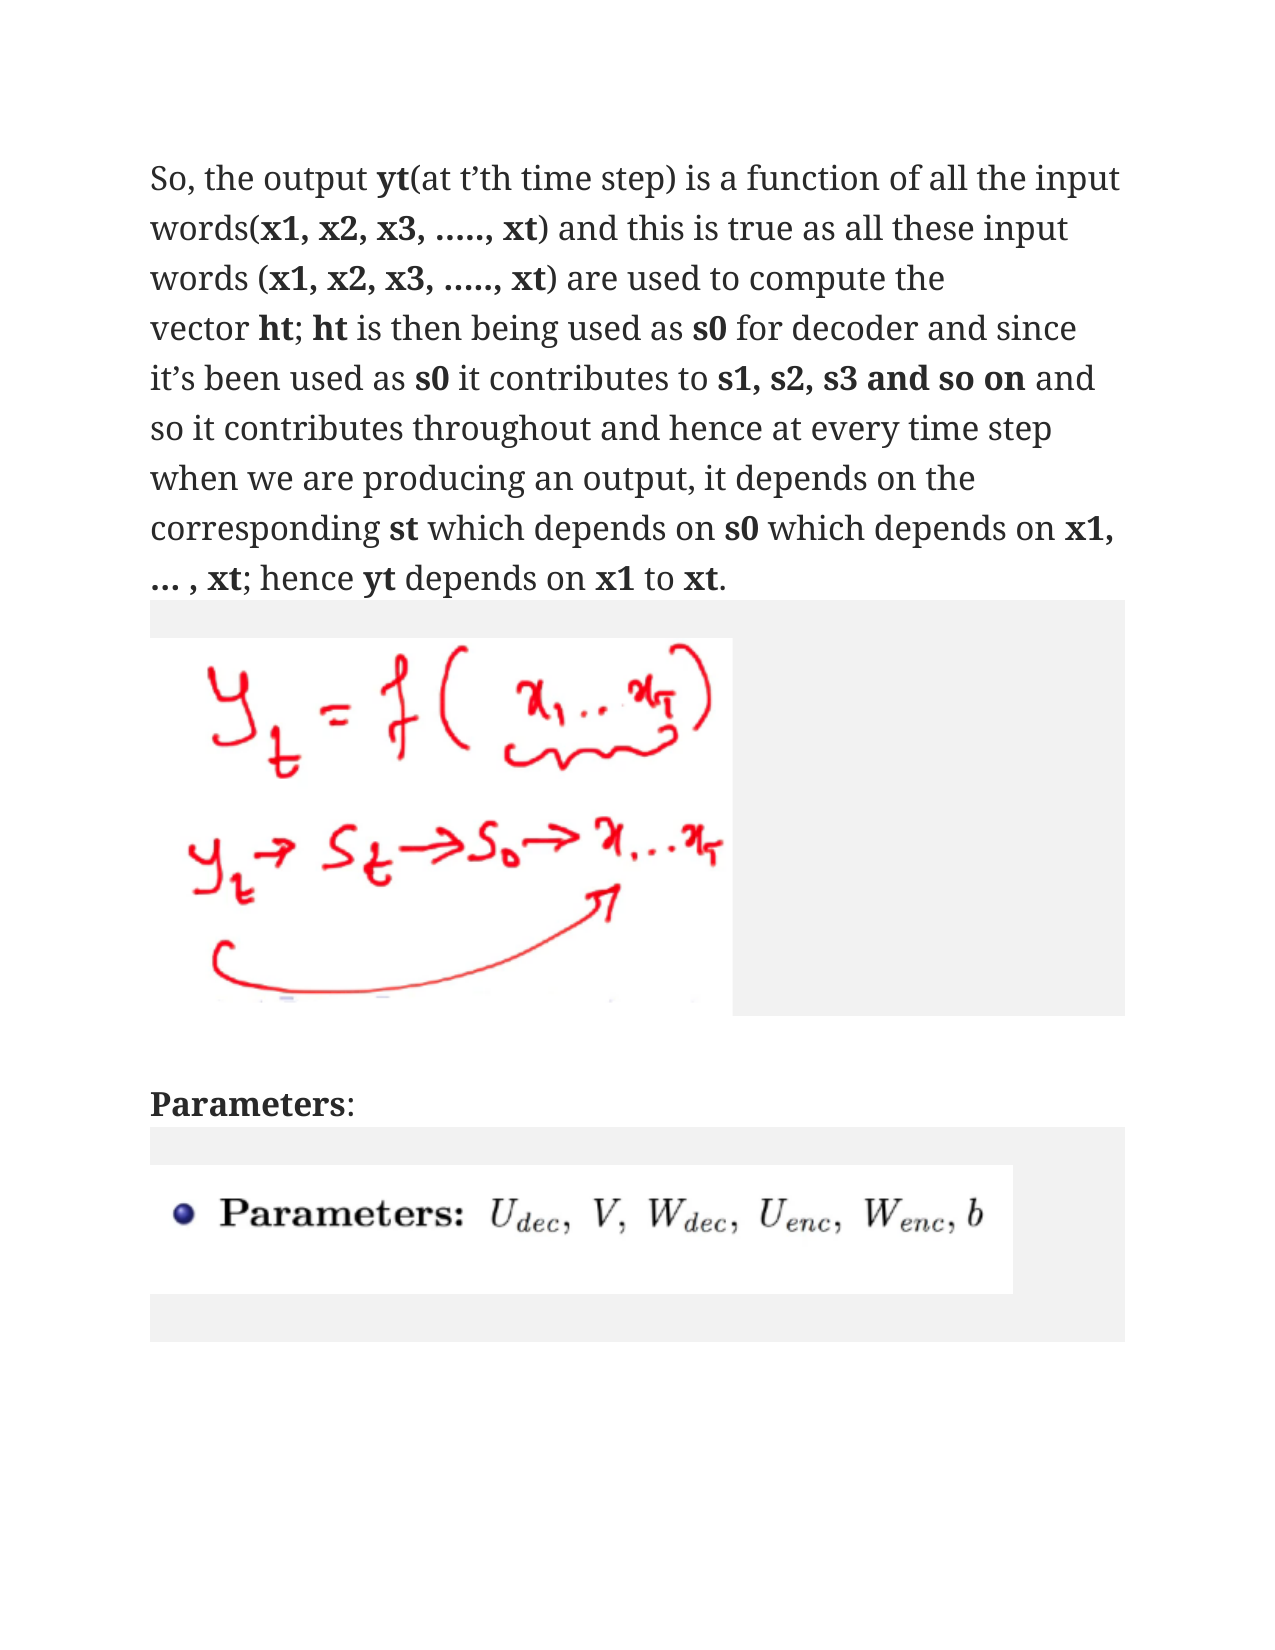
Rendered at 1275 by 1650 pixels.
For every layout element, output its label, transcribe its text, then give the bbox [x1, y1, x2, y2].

text So, the output yt(at t’th time step) is a function of all the input words(x1, x2, x3, ….., xt) and this is true as all these input words (x1, x2, x3, ….., xt) are used to compute the vector ht; ht is then being used as s0 for decoder and since it’s been used as s0 it contributes to s1, s2, s3 and so on and so it contributes throughout and hence at every time step when we are producing an output, it depends on the corresponding st which depends on s0 which depends on x1, … , xt; hence yt depends on x1 to xt. [150, 150, 1125, 600]
text Parameters: [150, 1077, 1125, 1127]
